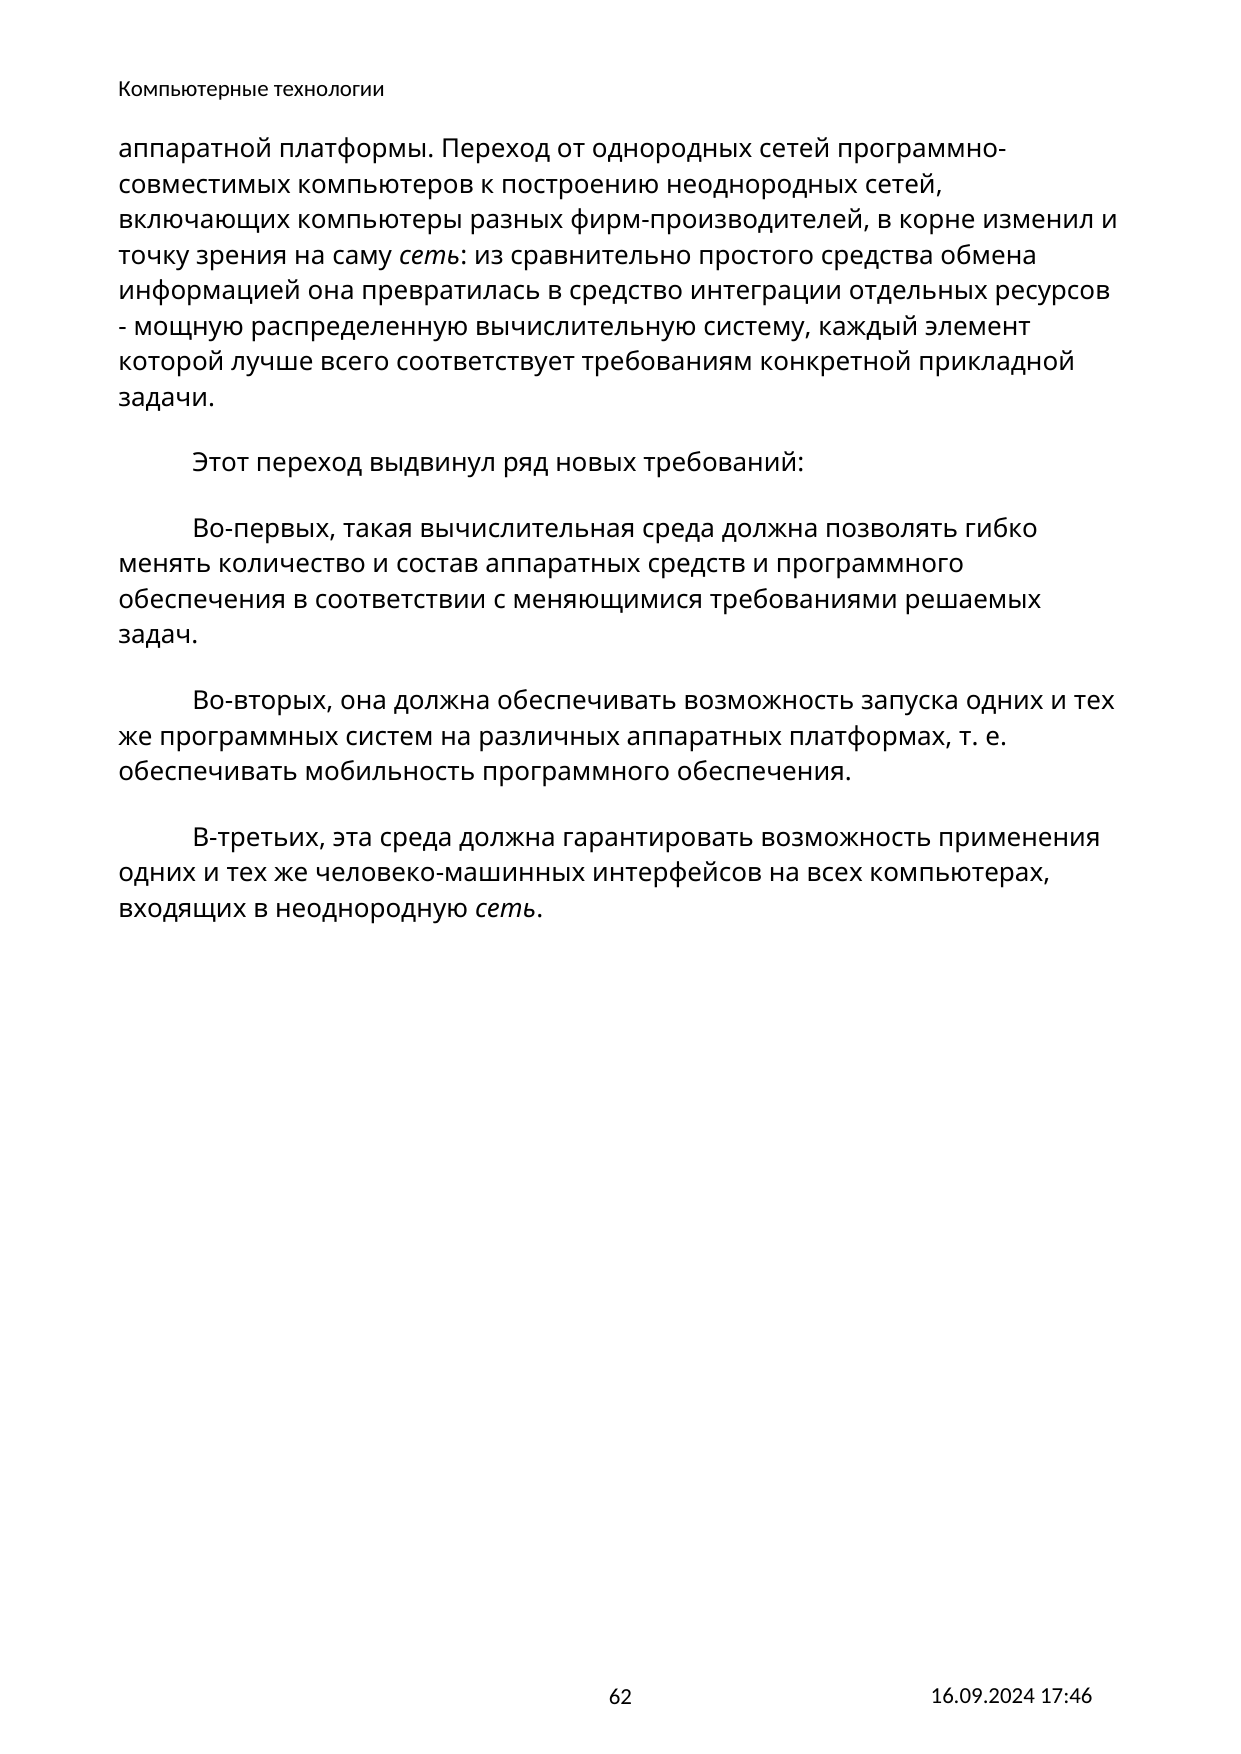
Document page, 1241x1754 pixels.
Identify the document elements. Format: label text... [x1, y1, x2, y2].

text Во-первых, такая вычислительная среда должна позволять гибко менять количество и состав аппаратных средств и программного обеспечения в соответствии с меняющимися требованиями решаемых задач. [118, 509, 1122, 652]
text Этот переход выдвинул ряд новых требований: [118, 444, 1122, 479]
text аппаратной платформы. Переход от однородных сетей программно-совместимых компьютеров к построению неоднородных сетей, включающих компьютеры разных фирм-производителей, в корне изменил и точку зрения на саму сеть: из сравнительно простого средства обмена информацией она превратилась в средство интеграции отдельных ресурсов - мощную распределенную вычислительную систему, каждый элемент которой лучше всего соответствует требованиям конкретной прикладной задачи. [118, 130, 1122, 414]
text Во-вторых, она должна обеспечивать возможность запуска одних и тех же программных систем на различных аппаратных платформах, т. е. обеспечивать мобильность программного обеспечения. [118, 682, 1122, 788]
text В-третьих, эта среда должна гарантировать возможность применения одних и тех же человеко-машинных интерфейсов на всех компьютерах, входящих в неоднородную сеть. [118, 818, 1122, 925]
